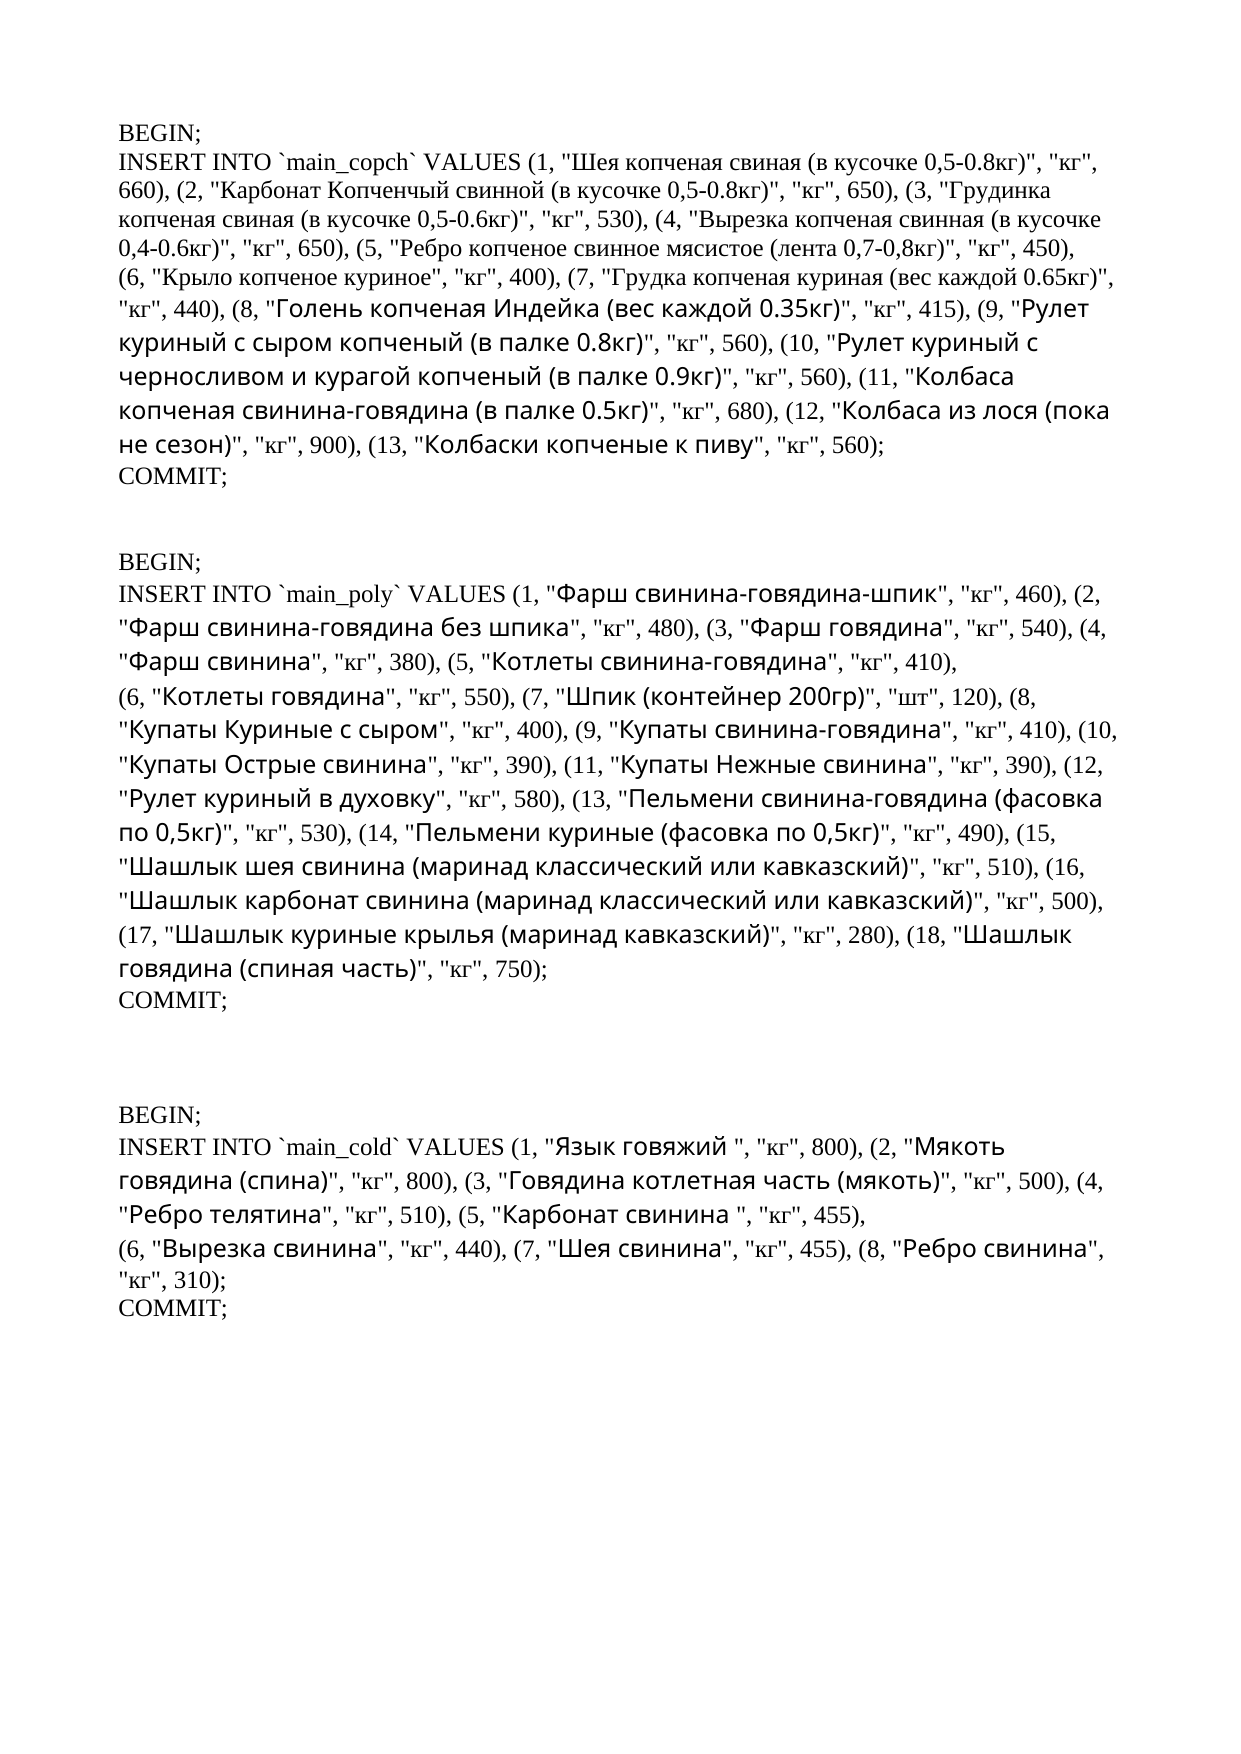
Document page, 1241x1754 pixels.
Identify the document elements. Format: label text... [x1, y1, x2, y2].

text INSERT INTO `main_copch` VALUES (1, "Шея копченая свиная (в кусочке 0,5-0.8кг)", "кг", 660), (2, "Карбонат Копченчый свинной (в кусочке 0,5-0.8кг)", "кг", 650), (3, "Грудинка копченая свиная (в кусочке 0,5-0.6кг)", "кг", 530), (4, "Вырезка копченая свинная (в кусочке 0,4-0.6кг)", "кг", 650), (5, "Ребро копченое свинное мясистое (лента 0,7-0,8кг)", "кг", 450), [118, 147, 1122, 262]
text BEGIN; [118, 547, 1122, 576]
text (6, "Вырезка свинина", "кг", 440), (7, "Шея свинина", "кг", 455), (8, "Ребро свинина", "кг", 310); [118, 1231, 1122, 1293]
text COMMIT; [118, 985, 1122, 1013]
text (6, "Котлеты говядина", "кг", 550), (7, "Шпик (контейнер 200гр)", "шт", 120), (8, "Купаты Куриные с сыром", "кг", 400), (9, "Купаты свинина-говядина", "кг", 410), (10, "Купаты Острые свинина", "кг", 390), (11, "Купаты Нежные свинина", "кг", 390), (12, "Рулет куриный в духовку", "кг", 580), (13, "Пельмени свинина-говядина (фасовка по 0,5кг)", "кг", 530), (14, "Пельмени куриные (фасовка по 0,5кг)", "кг", 490), (15, "Шашлык шея свинина (маринад классический или кавказский)", "кг", 510), (16, "Шашлык карбонат свинина (маринад классический или кавказский)", "кг", 500), (17, "Шашлык куриные крылья (маринад кавказский)", "кг", 280), (18, "Шашлык говядина (спиная часть)", "кг", 750); [118, 678, 1122, 985]
text INSERT INTO `main_poly` VALUES (1, "Фарш свинина-говядина-шпик", "кг", 460), (2, "Фарш свинина-говядина без шпика", "кг", 480), (3, "Фарш говядина", "кг", 540), (4, "Фарш свинина", "кг", 380), (5, "Котлеты свинина-говядина", "кг", 410), [118, 576, 1122, 678]
text INSERT INTO `main_cold` VALUES (1, "Язык говяжий ", "кг", 800), (2, "Мякоть говядина (спина)", "кг", 800), (3, "Говядина котлетная часть (мякоть)", "кг", 500), (4, "Ребро телятина", "кг", 510), (5, "Карбонат свинина ", "кг", 455), [118, 1128, 1122, 1231]
text COMMIT; [118, 1293, 1122, 1322]
text (6, "Крыло копченое куриное", "кг", 400), (7, "Грудка копченая куриная (вес каждой 0.65кг)", "кг", 440), (8, "Голень копченая Индейка (вес каждой 0.35кг)", "кг", 415), (9, "Рулет куриный с сыром копченый (в палке 0.8кг)", "кг", 560), (10, "Рулет куриный с черносливом и курагой копченый (в палке 0.9кг)", "кг", 560), (11, "Колбаса копченая свинина-говядина (в палке 0.5кг)", "кг", 680), (12, "Колбаса из лося (пока не сезон)", "кг", 900), (13, "Колбаски копченые к пиву", "кг", 560); [118, 262, 1122, 461]
text BEGIN; [118, 1100, 1122, 1128]
text COMMIT; [118, 461, 1122, 490]
text BEGIN; [118, 118, 1122, 147]
